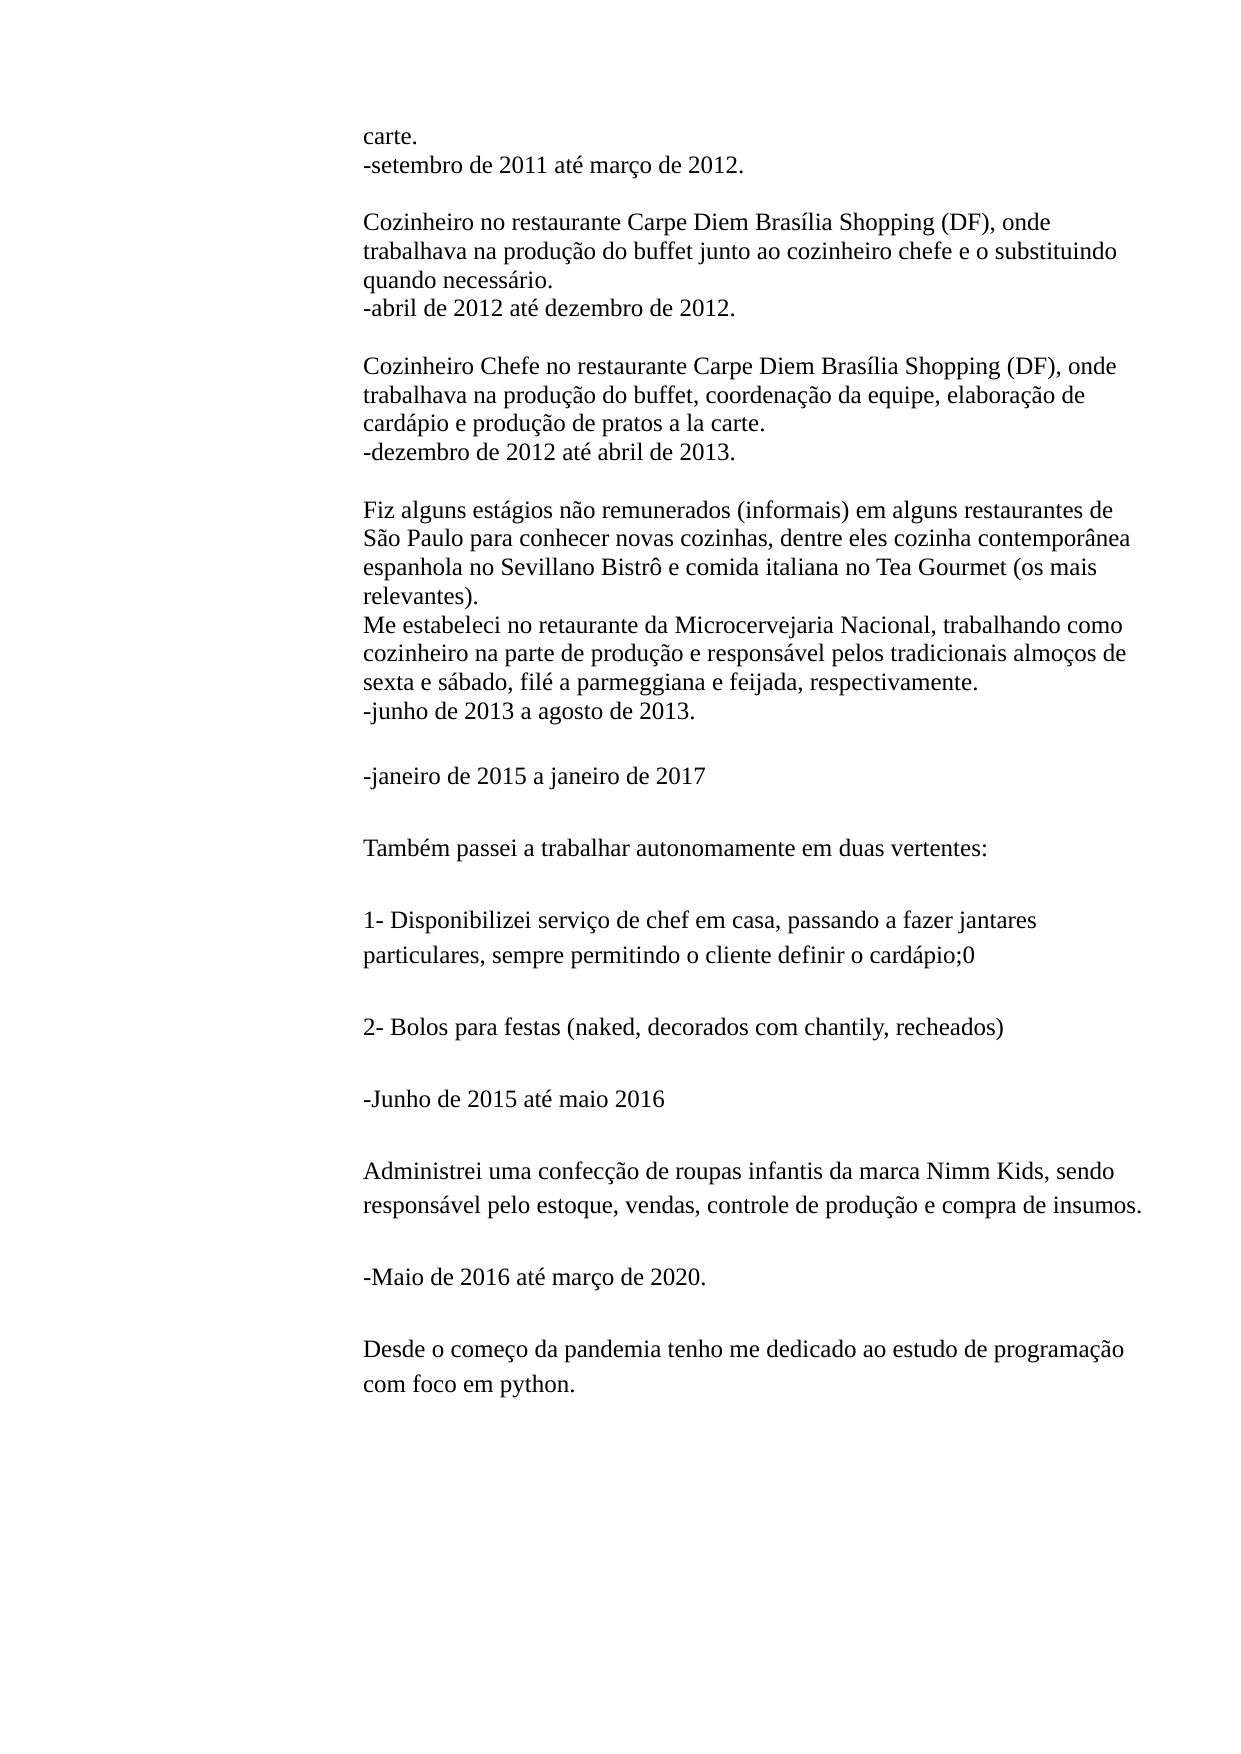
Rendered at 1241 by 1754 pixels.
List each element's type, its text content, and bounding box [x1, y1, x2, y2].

table_cell carte. -setembro de 2011 até março de 2012. Cozinheiro no restaurante Carpe Diem Brasília Shopping (DF), onde trabalhava na produção do buffet junto ao cozinheiro chefe e o substituindo quando necessário. -abril de 2012 até dezembro de 2012. Cozinheiro Chefe no restaurante Carpe Diem Brasília Shopping (DF), onde trabalhava na produção do buffet, coordenação da equipe, elaboração de cardápio e produção de pratos a la carte. -dezembro de 2012 até abril de 2013. Fiz alguns estágios não remunerados (informais) em alguns restaurantes de São Paulo para conhecer novas cozinhas, dentre eles cozinha contemporânea espanhola no Sevillano Bistrô e comida italiana no Tea Gourmet (os mais relevantes). Me estabeleci no retaurante da Microcervejaria Nacional, trabalhando como cozinheiro na parte de produção e responsável pelos tradicionais almoços de sexta e sábado, filé a parmeggiana e feijada, respectivamente. -junho de 2013 a agosto de 2013. -janeiro de 2015 a janeiro de 2017 Também passei a trabalhar autonomamente em duas vertentes: 1- Disponibilizei serviço de chef em casa, passando a fazer jantares particulares, sempre permitindo o cliente definir o cardápio;0 2- Bolos para festas (naked, decorados com chantily, recheados) -Junho de 2015 até maio 2016 Administrei uma confecção de roupas infantis da marca Nimm Kids, sendo responsável pelo estoque, vendas, controle de produção e compra de insumos. -Maio de 2016 até março de 2020. Desde o começo da pandemia tenho me dedicado ao estudo de programação com foco em python. [360, 118, 1151, 1460]
table_cell [118, 118, 360, 1460]
